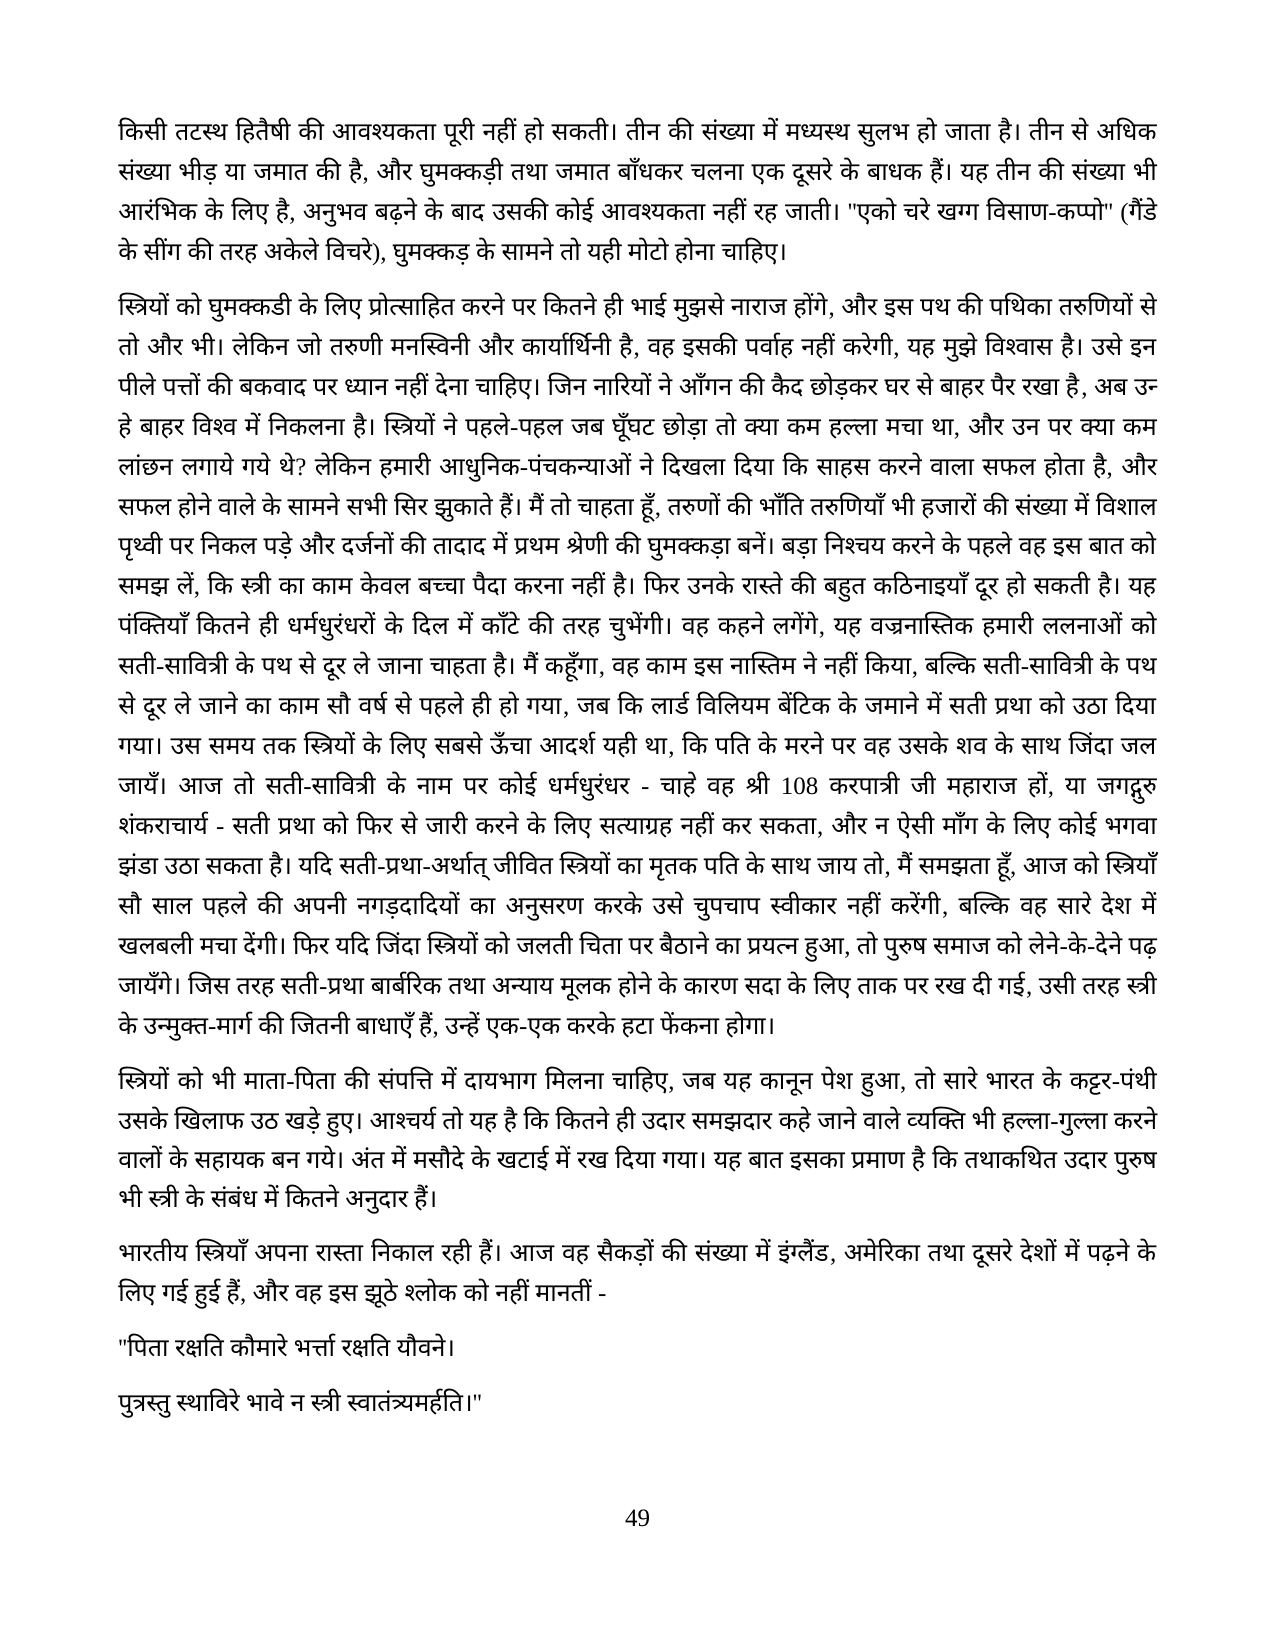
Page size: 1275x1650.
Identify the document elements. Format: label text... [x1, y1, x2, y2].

text पुत्रस्‍तु स्‍थाविरे भावे न स्‍त्री स्वातंत्र्यमर्हति।'' [118, 1388, 1157, 1422]
text ''पिता रक्षति कौमारे भर्त्ता रक्षति यौवने। [118, 1333, 1157, 1367]
text घुमक्कड़ों और घुमक्कड़ाओं, दोनों के लिए अपेक्षित गुण बहुत-से एक-से हैं, जिन्‍हें कि इस शास्‍त्र के भिन्‍न-भिन्‍न स्‍थानों में बतलाया गया है, जैसे स्‍त्री के लिए भी कम-से-कम 18 वर्ष की आयु तक शिक्षा और तैयारी का समय है, और उसके लिए भी 20 के बाद यात्रा के लिए प्रयाण करना अधिक होगा। विद्या और दूसरी तैयारियाँ दोनों की एक-सी हो सकती हैं, किंतु स्‍त्री चिकित्‍सा में यदि विशेष योग्‍यता प्राप्‍त कर लेती है, अर्थात् डाक्‍टर बनके साहस-यात्रा के लिए निकलती है, तो वह सबसे अधिक सफल और निर्द्वंद्व रहेगी। वह यात्रा करते हुए लोगों का बहुत उपकार कर सकती है। जैसा कि दूसरी जगह संकेत किया गया, यदि तरुणियाँ तीन की संख्‍या में इकट्ठा होकर पहली यात्रा आरंभ करें, तो उन्‍हें बहुत तरह का सुभीता रहेगा। तीन की संख्‍या का आग्रह क्‍यों? इस प्रश्‍न का जवाब यही है कि दो की संख्‍या अपर्याप्‍त है, और आपस मे मतभेद होने पर किसी तटस्‍थ हितैषी की आवश्‍यकता पूरी नहीं हो सकती। तीन की संख्‍या में मध्‍यस्‍थ सुलभ हो जाता है। तीन से अधिक संख्‍या भीड़ या जमात की है, और घुमक्कड़ी तथा जमात बाँधकर चलना एक दूसरे के बाधक हैं। यह तीन की संख्‍या भी आरंभिक के लिए है, अनुभव बढ़ने के बाद उसकी कोई आवश्‍यकता नहीं रह जाती। ''एको चरे खग्‍ग विसाण-कप्‍पो'' (गैंडे के सींग की तरह अकेले विचरे), घुमक्कड़ के सामने तो यही मोटो होना चाहिए। [118, 118, 1157, 271]
text भारतीय स्त्रियाँ अपना रास्‍ता निकाल रही हैं। आज वह सैकड़ों की संख्‍या में इंग्लैंड, अमेरिका तथा दूसरे देशों में पढ़ने के लिए गई हुई हैं, और वह इस झूठे श्‍लोक को नहीं मानतीं - [118, 1238, 1157, 1312]
text स्त्रियों को भी माता-पिता की संपत्ति में दायभाग मिलना चाहिए, जब यह कानून पेश हुआ, तो सारे भारत के कट्टर-पंथी उसके खिलाफ उठ खड़े हुए। आश्‍चर्य तो यह है कि कितने ही उदार समझदार कहे जाने वाले व्‍यक्ति भी हल्‍ला-गुल्‍ला करने वालों के सहायक बन गये। अंत में मसौदे के खटाई में रख दिया गया। यह बात इसका प्रमाण है कि तथाकथित उदार पुरुष भी स्‍त्री के संबंध में कितने अनुदार हैं। [118, 1066, 1157, 1217]
text स्त्रियों को घुमक्कडी के लिए प्रोत्‍साहित करने पर कितने ही भाई मुझसे नाराज होंगे, और इस पथ की पथिका तरुणियों से तो और भी। लेकिन जो तरुणी मनस्विनी और कार्यार्थिनी है, वह इसकी पर्वाह नहीं करेगी, यह मुझे विश्‍वास है। उसे इन पीले पत्तों की बकवाद पर ध्‍यान नहीं देना चाहिए। जिन नारियों ने आँगन की कैद छोड़कर घर से बाहर पैर रखा है, अब उन्‍हे बाहर विश्‍व में निकलना है। स्त्रियों ने पहले-पहल जब घूँघट छोड़ा तो क्या कम हल्‍ला मचा था, और उन पर क्या कम लांछन लगाये गये थे? लेकिन हमारी आधुनिक-पंचकन्‍याओं ने दिखला दिया कि साहस करने वाला सफल होता है, और सफल होने वाले के सामने सभी सिर झुकाते हैं। मैं तो चाहता हूँ, तरुणों की भाँति तरुणियाँ भी हजारों की संख्‍या में विशाल पृथ्‍वी पर निकल पड़े और दर्जनों की तादाद में प्रथम श्रेणी की घुमक्कड़ा बनें। बड़ा निश्‍चय करने के पहले वह इस बात को समझ लें, कि स्‍त्री का काम केवल बच्‍चा पैदा करना नहीं है। फिर उनके रास्‍ते की बहुत कठिनाइयाँ दूर हो सकती है। यह पंक्तियाँ कितने ही धर्मधुरंधरों के दिल में काँटे की तरह चुभेंगी। वह कहने लगेंगे, यह वज्रनास्तिक हमारी ललनाओं को सती-सावित्री के पथ से दूर ले जाना चाहता है। मैं कहूँगा, वह काम इस नास्तिम ने नहीं किया, बल्कि सती-सावित्री के पथ से दूर ले जाने का काम सौ वर्ष से पहले ही हो गया, जब कि लार्ड विलियम बेंटिक के जमाने में सती प्रथा को उठा दिया गया। उस समय तक स्त्रियों के लिए सबसे ऊँचा आदर्श यही था, कि पति के मरने पर वह उसके शव के साथ जिंदा जल जायँ। आज तो सती-सावित्री के नाम पर कोई धर्मधुरंधर - चाहे वह श्री 108 करपात्री जी महाराज हों, या जगद्गुरु शंकराचार्य - सती प्रथा को फिर से जारी करने के लिए सत्‍याग्रह नहीं कर सकता, और न ऐसी माँग के लिए कोई भगवा झंडा उठा सकता है। यदि सती-प्रथा-अर्थात् जीवित स्त्रियों का मृतक पति के साथ जाय तो, मैं समझता हूँ, आज को स्त्रियाँ सौ साल पहले की अपनी नगड़दादियों का अनुसरण करके उसे चुपचाप स्वीकार नहीं करेंगी, बल्कि वह सारे देश में खलबली मचा देंगी। फिर यदि जिंदा स्त्रियों को जलती चिता पर बैठाने का प्रयत्‍न हुआ, तो पुरुष समाज को लेने-के-देने पढ़ जायँगे। जिस तरह सती-प्रथा बार्बरिक तथा अन्‍याय मूलक होने के कारण सदा के लिए ताक पर रख दी गई, उसी तरह स्‍त्री के उन्‍मुक्‍त-मार्ग की जितनी बाधाएँ हैं, उन्‍हें एक-एक करके हटा फेंकना होगा। [118, 292, 1157, 1044]
